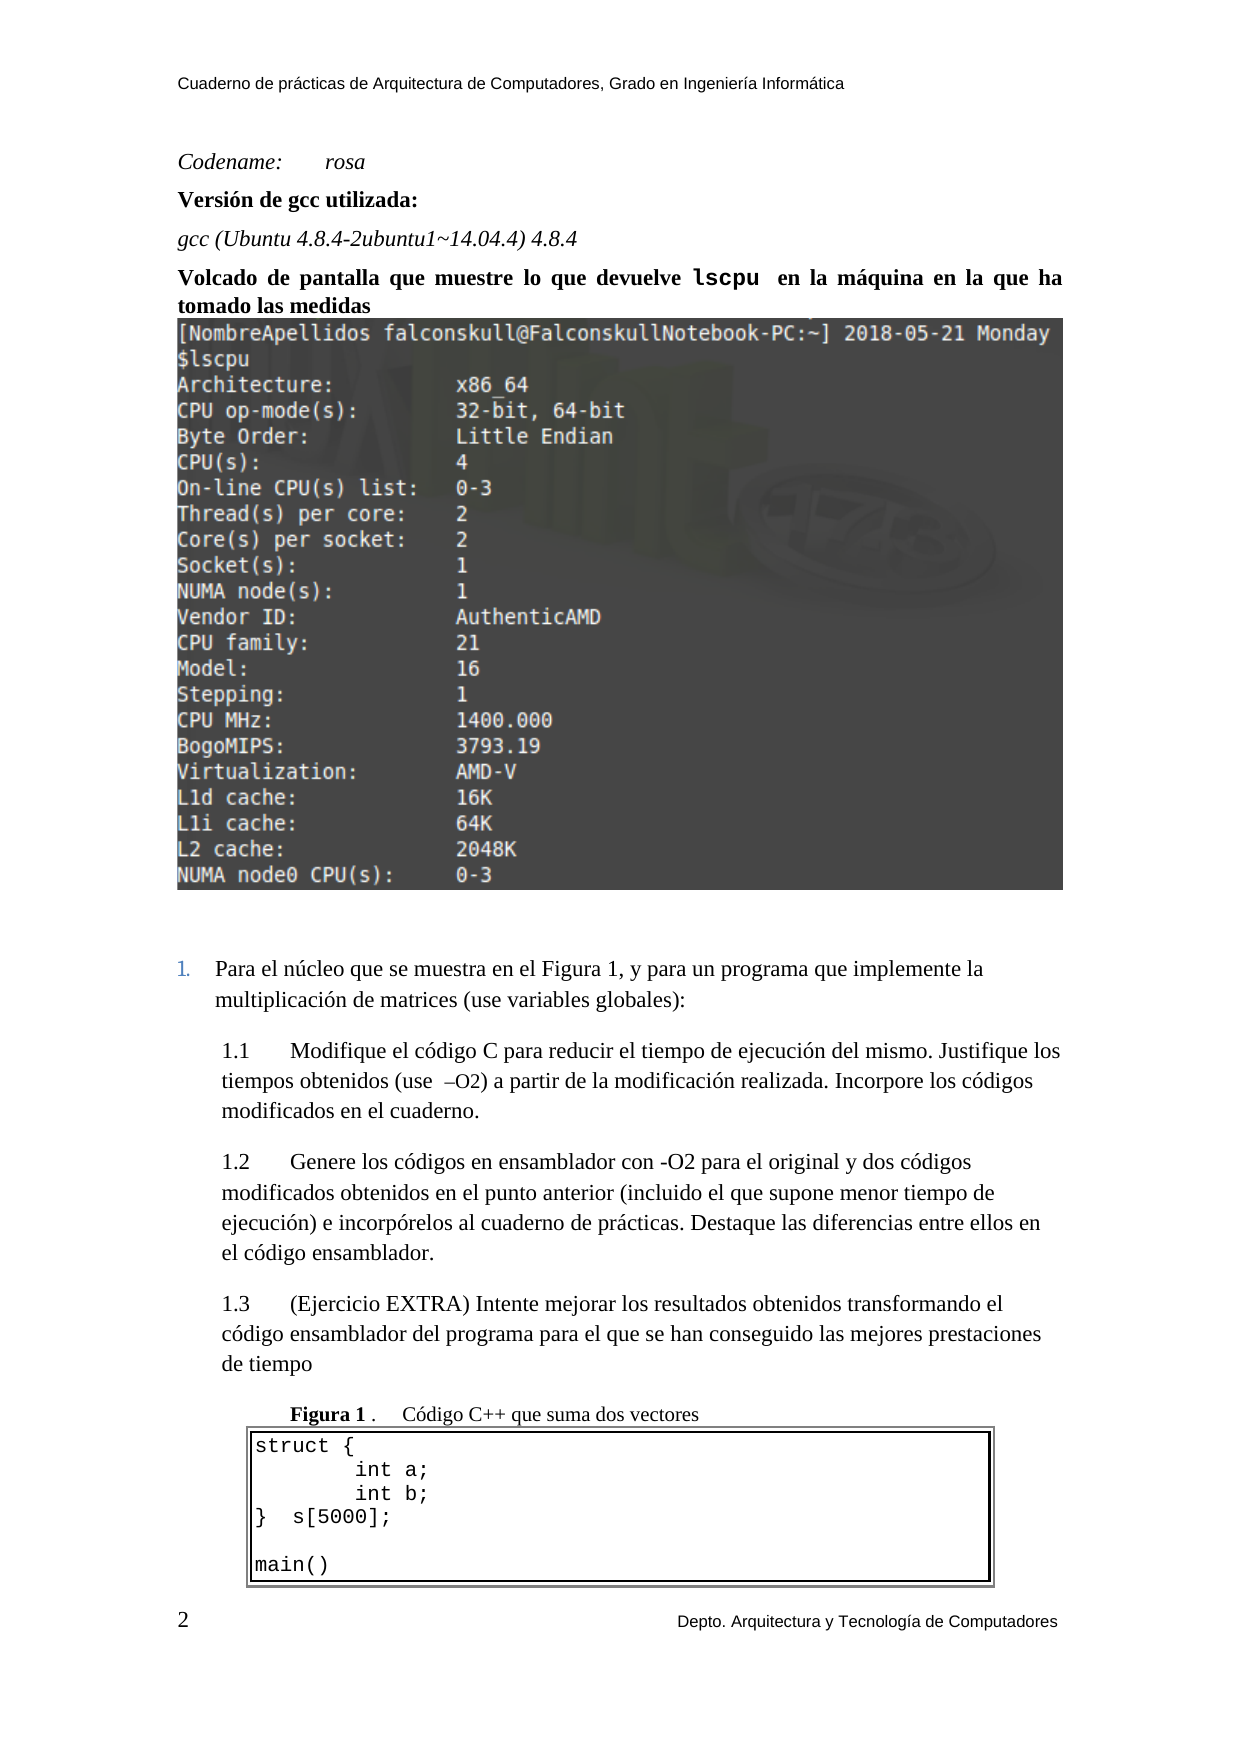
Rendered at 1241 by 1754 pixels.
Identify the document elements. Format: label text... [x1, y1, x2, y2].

table_header struct { int a; int b; } s[5000]; main() [248, 1428, 993, 1585]
picture [177, 318, 1063, 890]
list (Ejercicio EXTRA) Intente mejorar los resultados obtenidos transformando el código ensamblador del programa para el que se han conseguido las mejores prestaciones de tiempo [221, 1290, 1063, 1377]
list Versión de gcc utilizada: [177, 187, 1063, 213]
list gcc (Ubuntu 4.8.4-2ubuntu1~14.04.4) 4.8.4 [177, 225, 1063, 252]
list Volcado de pantalla que muestre lo que devuelve lscpu en la máquina en la que ha tomado las medidas [177, 264, 1063, 318]
list Genere los códigos en ensamblador con -O2 para el original y dos códigos modificados obtenidos en el punto anterior (incluido el que supone menor tiempo de ejecución) e incorpórelos al cuaderno de prácticas. Destaque las diferencias entre ellos en el código ensamblador. [221, 1148, 1063, 1265]
list Modifique el código C para reducir el tiempo de ejecución del mismo. Justifique los tiempos obtenidos (use –O2) a partir de la modificación realizada. Incorpore los códigos modificados en el cuaderno. [221, 1037, 1063, 1124]
list Codename: rosa [177, 148, 1063, 174]
list Para el núcleo que se muestra en el Figura 1, y para un programa que implemente la multiplicación de matrices (use variables globales): [177, 955, 1063, 1012]
list Figura 1 . Código C++ que suma dos vectores [252, 1401, 1063, 1426]
